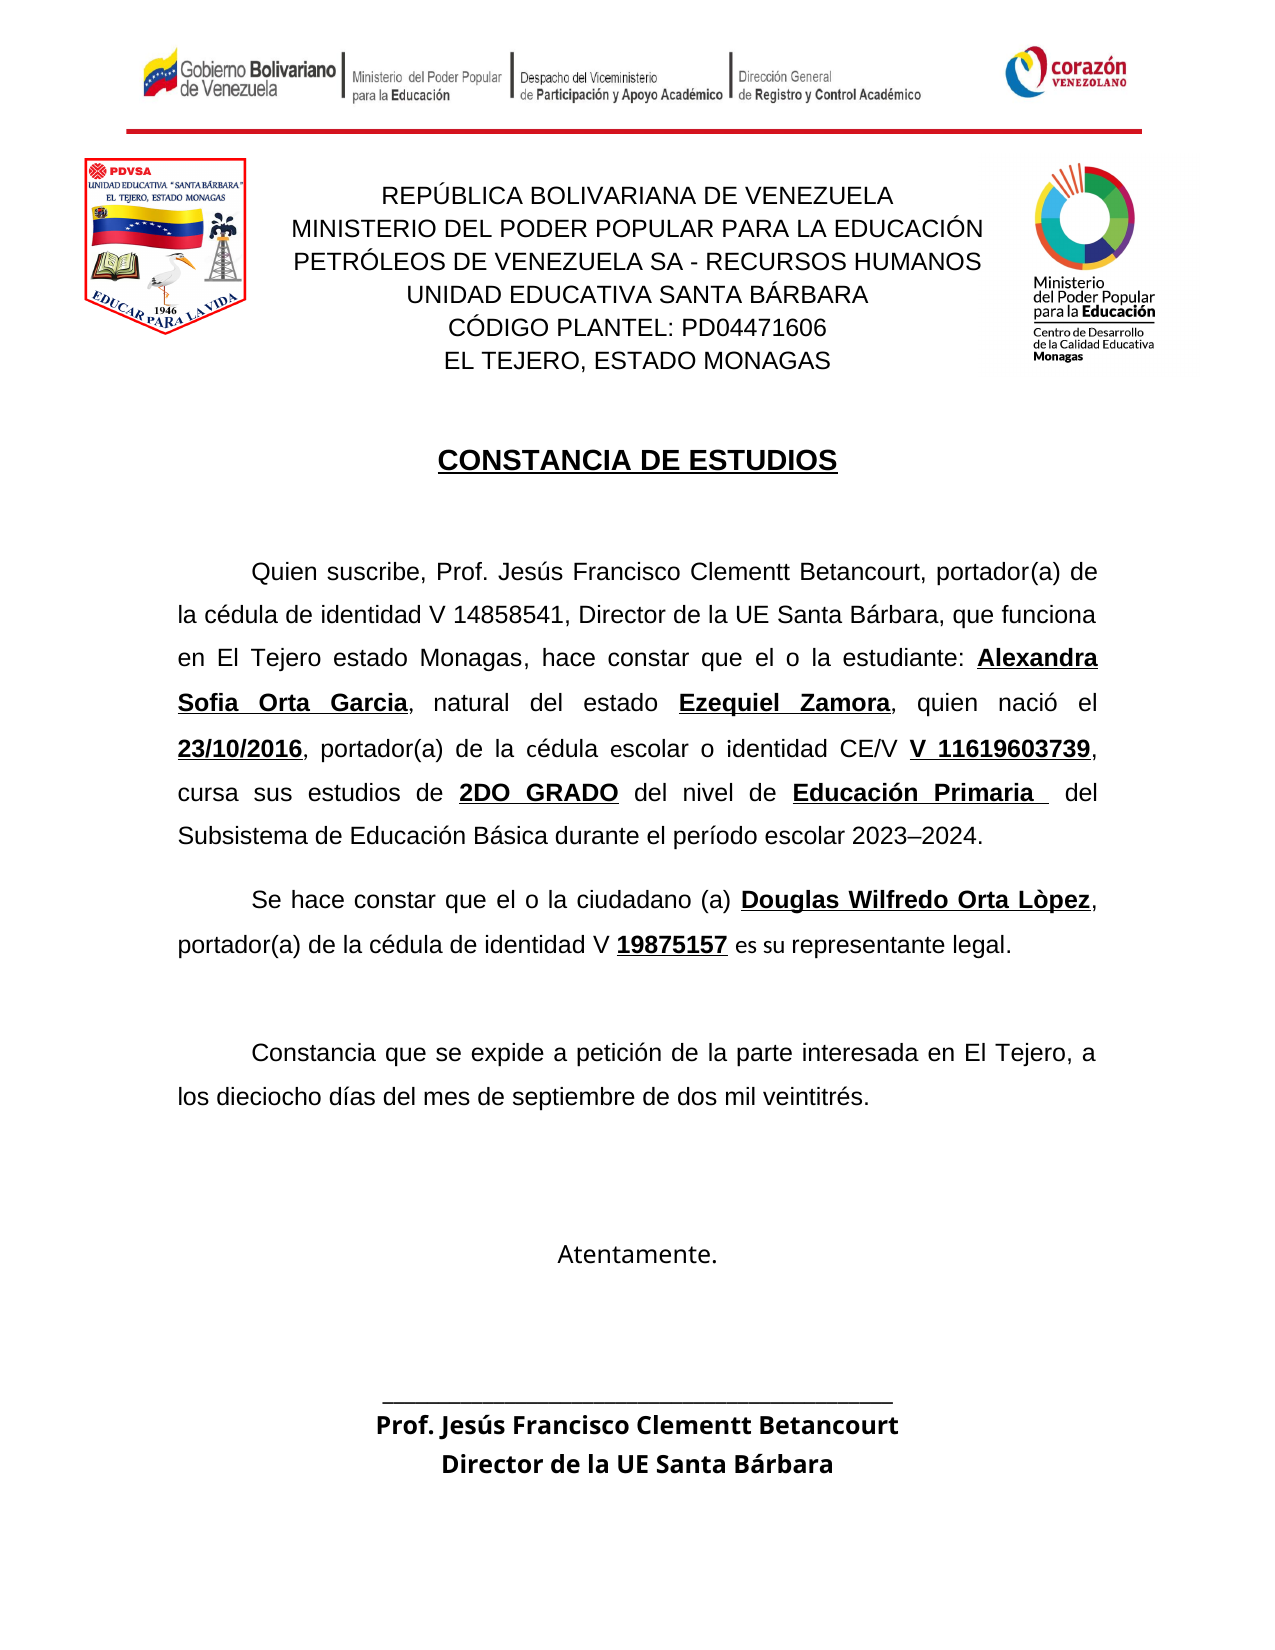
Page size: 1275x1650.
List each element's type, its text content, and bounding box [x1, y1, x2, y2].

text Quien suscribe, Prof. Jesús Francisco Clementt Betancourt, portador(a) de la cédula de identidad V 14858541, Director de la UE Santa Bárbara, que funciona en El Tejero estado Monagas, hace constar que el o la estudiante: Alexandra Sofia Orta Garcia, natural del estado Ezequiel Zamora, quien nació el 23/10/2016, portador(a) de la cédula escolar o identidad CE/V V 11619603739, cursa sus estudios de 2DO GRADO del nivel de Educación Primaria del Subsistema de Educación Básica durante el período escolar 2023–2024. [177, 557, 1098, 849]
text ______________________________________________ [177, 1373, 1098, 1407]
text Atentamente. [177, 1237, 1098, 1271]
text CÓDIGO PLANTEL: PD04471606 [177, 313, 978, 341]
picture [126, 11, 1142, 134]
text Se hace constar que el o la ciudadano (a) Douglas Wilfredo Orta Lòpez, portador(a) de la cédula de identidad V 19875157 es su representante legal. [177, 885, 1098, 959]
text EL TEJERO, ESTADO MONAGAS [177, 346, 978, 374]
subtitle REPÚBLICA BOLIVARIANA DE VENEZUELA [252, 181, 978, 209]
text Director de la UE Santa Bárbara [177, 1447, 1098, 1481]
picture [978, 153, 1200, 377]
text UNIDAD EDUCATIVA SANTA BÁRBARA [252, 280, 978, 308]
subtitle PETRÓLEOS DE VENEZUELA SA - RECURSOS HUMANOS [252, 247, 978, 275]
picture [79, 158, 252, 335]
subtitle MINISTERIO DEL PODER POPULAR PARA LA EDUCACIÓN [252, 214, 978, 242]
text Constancia que se expide a petición de la parte interesada en El Tejero, a los dieciocho días del mes de septiembre de dos mil veintitrés. [177, 1038, 1098, 1110]
subtitle CONSTANCIA DE ESTUDIOS [177, 443, 1098, 476]
text Prof. Jesús Francisco Clementt Betancourt [177, 1407, 1098, 1441]
